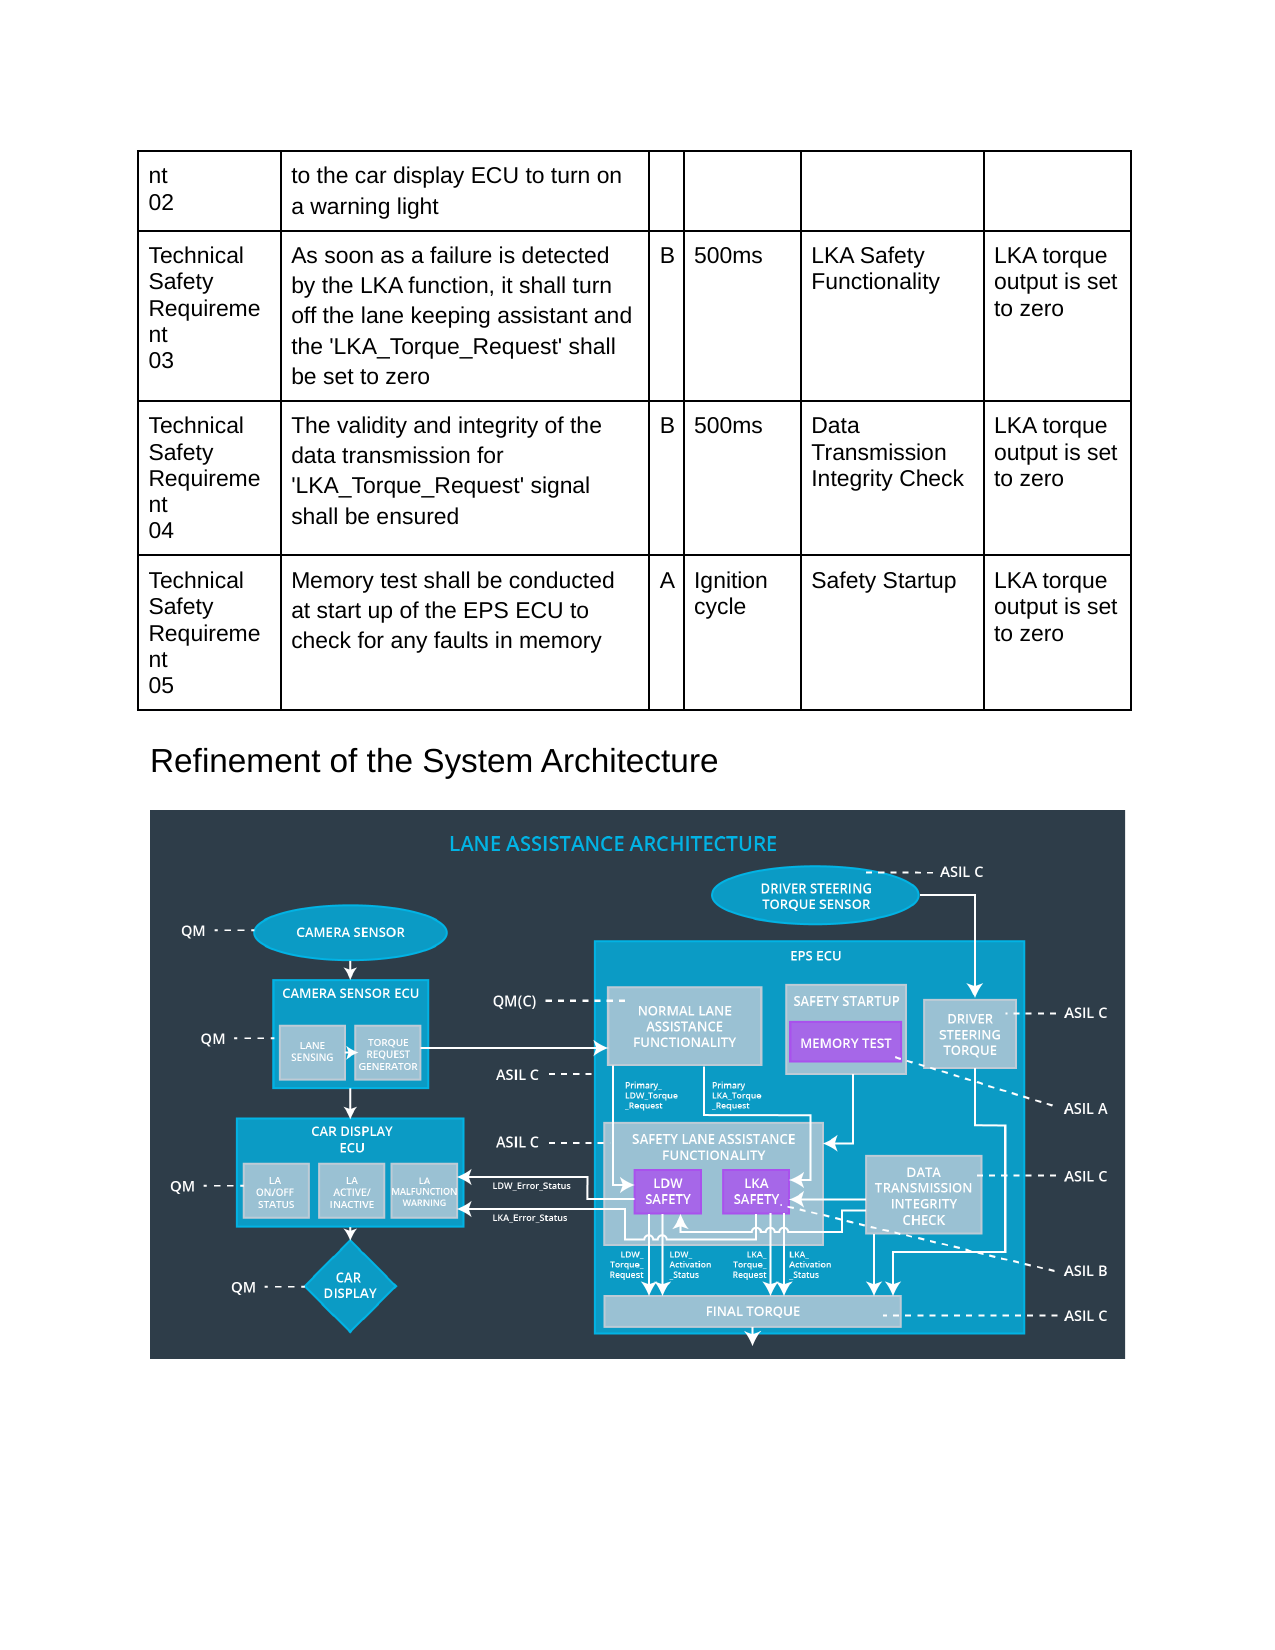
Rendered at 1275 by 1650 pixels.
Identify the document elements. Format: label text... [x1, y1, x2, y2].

table_cell As soon as a failure is detected by the LKA function, it shall turn off the lane keeping assistant and the 'LKA_Torque_Request' shall be set to zero [282, 232, 648, 399]
table_cell LKA torque output is set to zero [985, 556, 1130, 709]
table_cell 500ms [685, 402, 800, 554]
table_cell Memory test shall be conducted at start up of the EPS ECU to check for any faults in memory [282, 556, 648, 709]
table_cell B [650, 232, 683, 399]
table_cell The validity and integrity of the data transmission for 'LKA_Torque_Request' signal shall be ensured [282, 402, 648, 554]
table_cell nt 02 [139, 152, 280, 229]
table_cell [685, 152, 800, 229]
table_cell LKA torque output is set to zero [985, 402, 1130, 554]
table_cell LKA Safety Functionality [802, 232, 983, 399]
table_cell A [650, 556, 683, 709]
table_cell Technical Safety Requirement 03 [139, 232, 280, 399]
table_cell to the car display ECU to turn on a warning light [282, 152, 648, 229]
table_cell Ignition cycle [685, 556, 800, 709]
table_cell [985, 152, 1130, 229]
table_cell Data Transmission Integrity Check [802, 402, 983, 554]
table_cell LKA torque output is set to zero [985, 232, 1130, 399]
picture [150, 810, 1125, 1359]
table_cell [802, 152, 983, 229]
table_cell B [650, 402, 683, 554]
table_cell 500ms [685, 232, 800, 399]
subtitle Refinement of the System Architecture [150, 741, 1125, 780]
table_cell Technical Safety Requirement 05 [139, 556, 280, 709]
table_cell Safety Startup [802, 556, 983, 709]
table_cell Technical Safety Requirement 04 [139, 402, 280, 554]
table_cell [650, 152, 683, 229]
